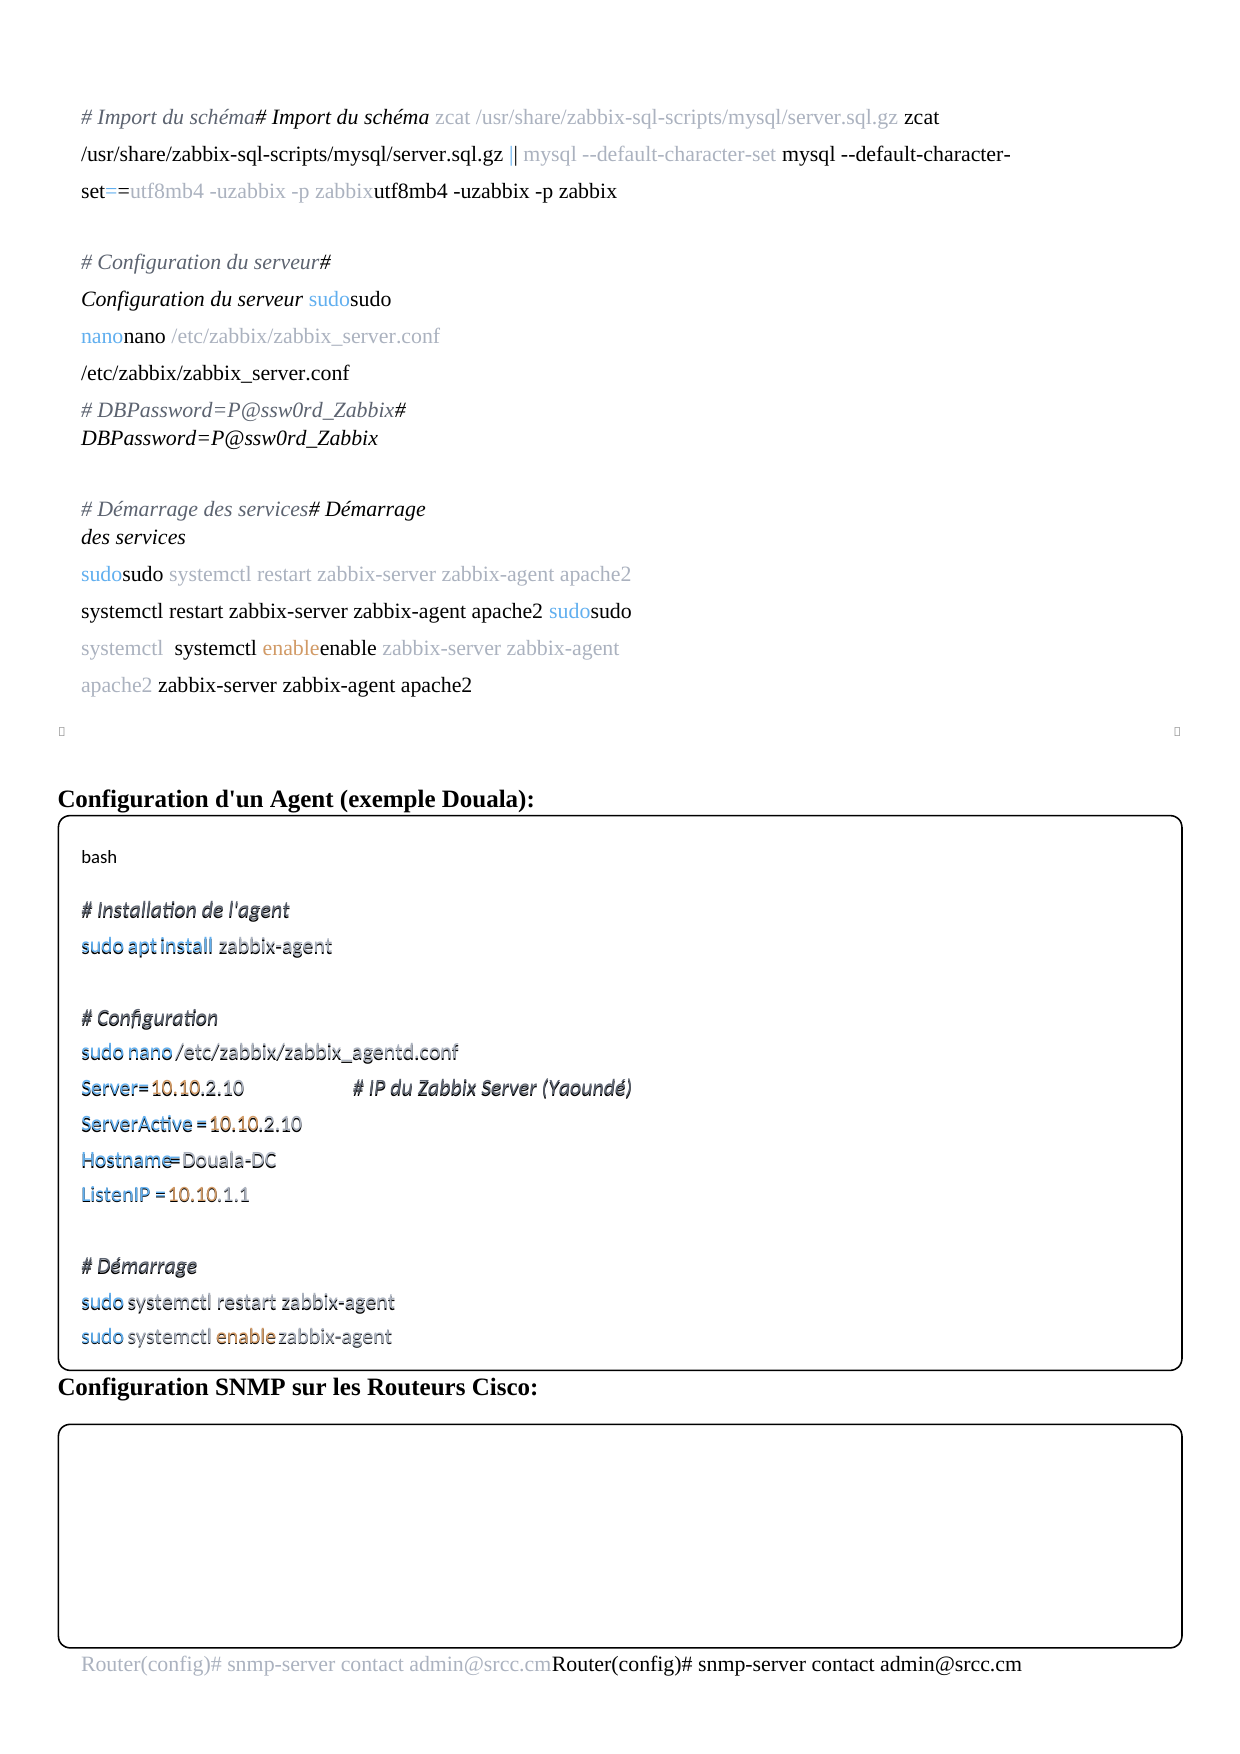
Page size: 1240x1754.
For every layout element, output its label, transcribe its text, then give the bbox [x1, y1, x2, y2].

text sudosudo systemctl restart zabbix-server zabbix-agent apache2 systemctl restart zabbix-server zabbix-agent apache2 sudosudo systemctl systemctl enableenable zabbix-server zabbix-agent apache2 zabbix-server zabbix-agent apache2 [81, 561, 632, 697]
text Configuration SNMP sur les Routeurs Cisco: [57, 1372, 1182, 1401]
text # Configuration du serveur# Configuration du serveur sudosudo nanonano /etc/zabbix/zabbix_server.conf /etc/zabbix/zabbix_server.conf [81, 249, 444, 385]
text Configuration d'un Agent (exemple Douala): [57, 784, 1182, 813]
text # Démarrage des services# Démarrage des services [81, 496, 460, 549]
text # DBPassword=P@ssw0rd_Zabbix# DBPassword=P@ssw0rd_Zabbix [81, 397, 460, 450]
text Router(config)# snmp-server contact admin@srcc.cmRouter(config)# snmp-server contact admin@srcc.cm [81, 1649, 1173, 1677]
text Router(config)# snmp-server community SRCC_Read RORouter(config)# snmp-server community SRCC_Read RO [81, 1453, 1173, 1479]
text [81, 1593, 1173, 1647]
text Router(config)# snmp-server location Direction-Commerciale-DoualaRouter(config)# snmp-server location Direction-Commerciale-Douala [81, 1528, 1173, 1581]
text Router(config)# snmp-server community SRCC_Write RWRouter(config)# snmp-server community SRCC_Write RW [81, 1491, 1173, 1516]
text # Import du schéma# Import du schéma zcat /usr/share/zabbix-sql-scripts/mysql/server.sql.gz zcat /usr/share/zabbix-sql-scripts/mysql/server.sql.gz || mysql --default-character-set mysql --default-character-set==utf8mb4 -uzabbix -p zabbixutf8mb4 -uzabbix -p zabbix [81, 104, 1068, 203]
text   [58, 723, 1182, 740]
